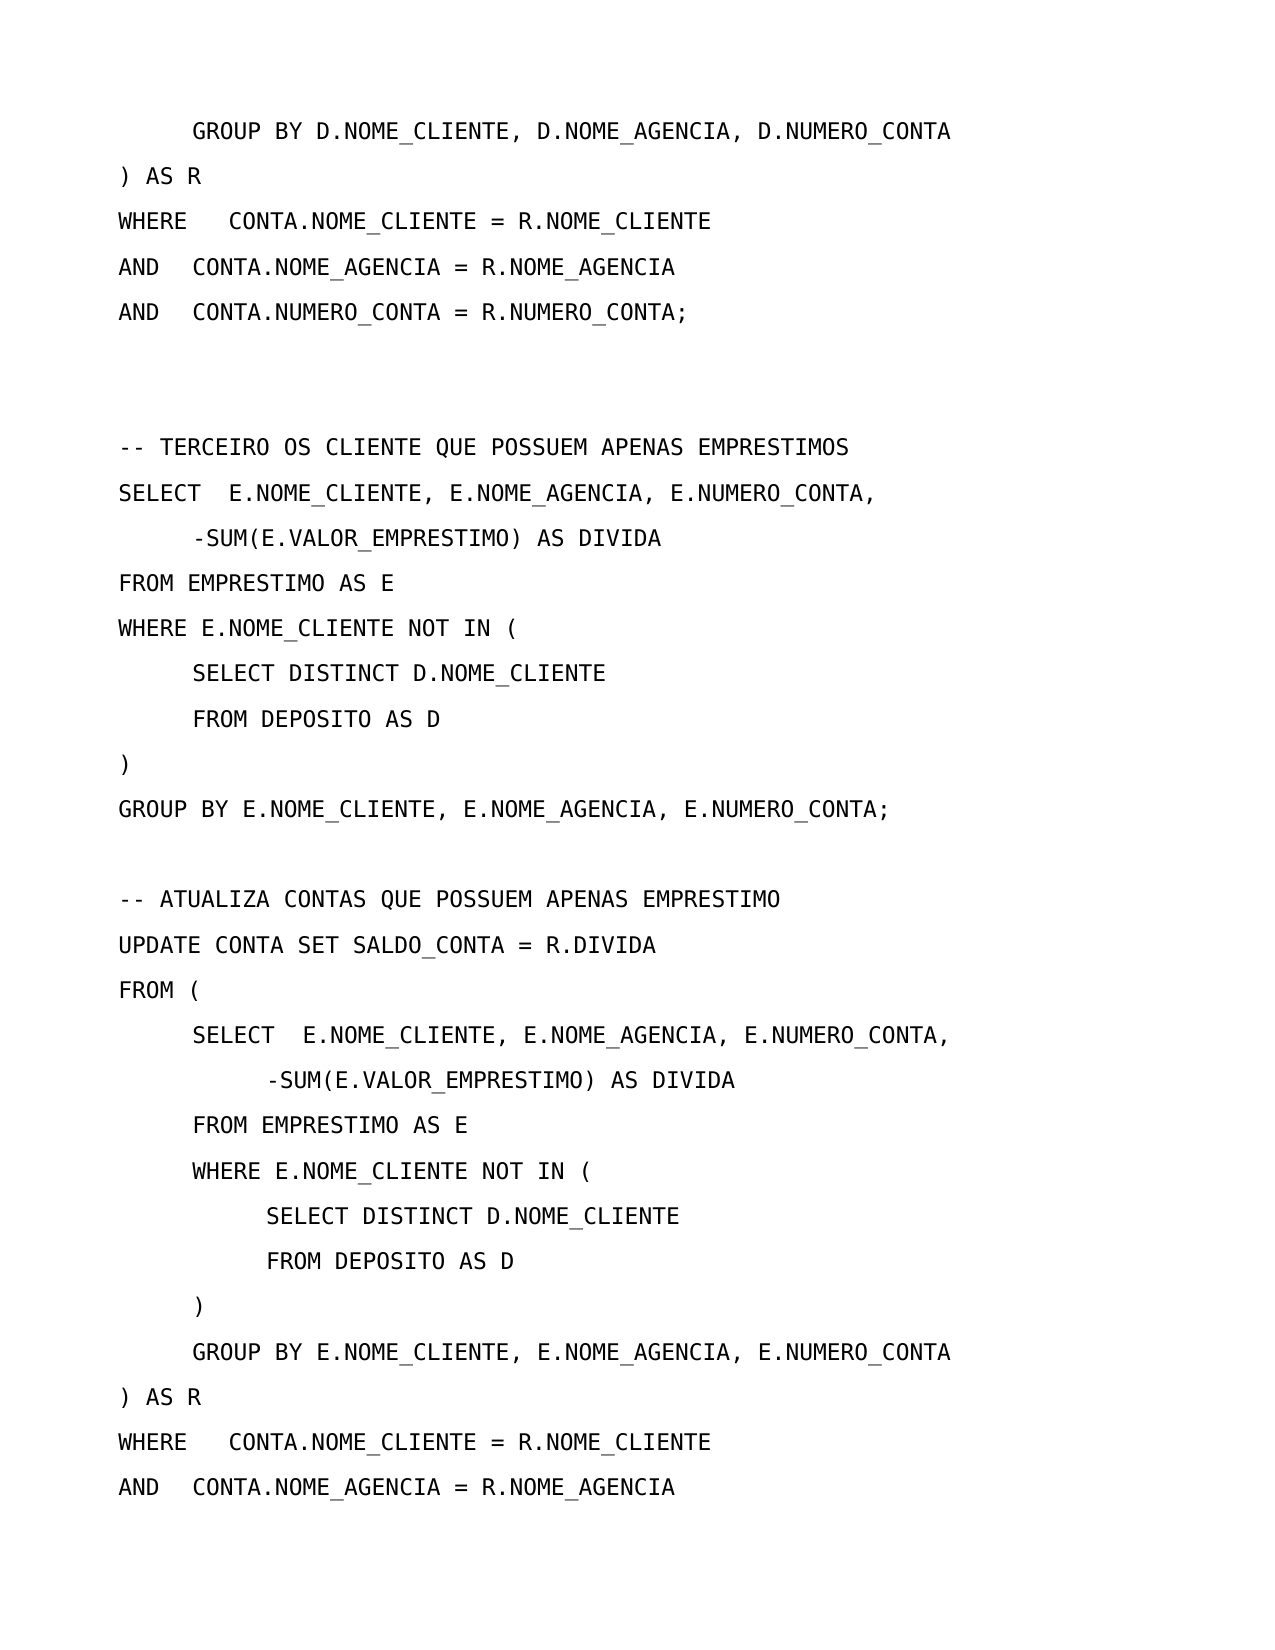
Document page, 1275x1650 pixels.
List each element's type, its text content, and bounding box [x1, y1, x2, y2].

text GROUP BY E.NOME_CLIENTE, E.NOME_AGENCIA, E.NUMERO_CONTA; [118, 796, 1157, 823]
text SELECT E.NOME_CLIENTE, E.NOME_AGENCIA, E.NUMERO_CONTA, [118, 1022, 1157, 1049]
text WHERE E.NOME_CLIENTE NOT IN ( [118, 1158, 1157, 1184]
text -SUM(E.VALOR_EMPRESTIMO) AS DIVIDA [118, 1067, 1157, 1094]
text -SUM(E.VALOR_EMPRESTIMO) AS DIVIDA [118, 525, 1157, 552]
text UPDATE CONTA SET SALDO_CONTA = R.DIVIDA [118, 932, 1157, 958]
text GROUP BY E.NOME_CLIENTE, E.NOME_AGENCIA, E.NUMERO_CONTA [118, 1339, 1157, 1365]
text SELECT DISTINCT D.NOME_CLIENTE [118, 661, 1157, 687]
text AND CONTA.NOME_AGENCIA = R.NOME_AGENCIA [118, 1474, 1157, 1501]
text GROUP BY D.NOME_CLIENTE, D.NOME_AGENCIA, D.NUMERO_CONTA [118, 118, 1157, 145]
text ) [118, 1293, 1157, 1320]
text FROM DEPOSITO AS D [118, 706, 1157, 732]
text WHERE CONTA.NOME_CLIENTE = R.NOME_CLIENTE [118, 208, 1157, 235]
text ) [118, 751, 1157, 778]
text -- TERCEIRO OS CLIENTE QUE POSSUEM APENAS EMPRESTIMOS [118, 434, 1157, 461]
text FROM EMPRESTIMO AS E [118, 570, 1157, 597]
text FROM ( [118, 977, 1157, 1004]
text FROM EMPRESTIMO AS E [118, 1113, 1157, 1139]
text SELECT DISTINCT D.NOME_CLIENTE [118, 1203, 1157, 1230]
text SELECT E.NOME_CLIENTE, E.NOME_AGENCIA, E.NUMERO_CONTA, [118, 480, 1157, 506]
text -- ATUALIZA CONTAS QUE POSSUEM APENAS EMPRESTIMO [118, 887, 1157, 913]
text ) AS R [118, 1384, 1157, 1411]
text FROM DEPOSITO AS D [118, 1248, 1157, 1275]
text WHERE E.NOME_CLIENTE NOT IN ( [118, 615, 1157, 642]
text ) AS R [118, 163, 1157, 190]
text AND CONTA.NOME_AGENCIA = R.NOME_AGENCIA [118, 254, 1157, 280]
text WHERE CONTA.NOME_CLIENTE = R.NOME_CLIENTE [118, 1429, 1157, 1456]
text AND CONTA.NUMERO_CONTA = R.NUMERO_CONTA; [118, 299, 1157, 326]
